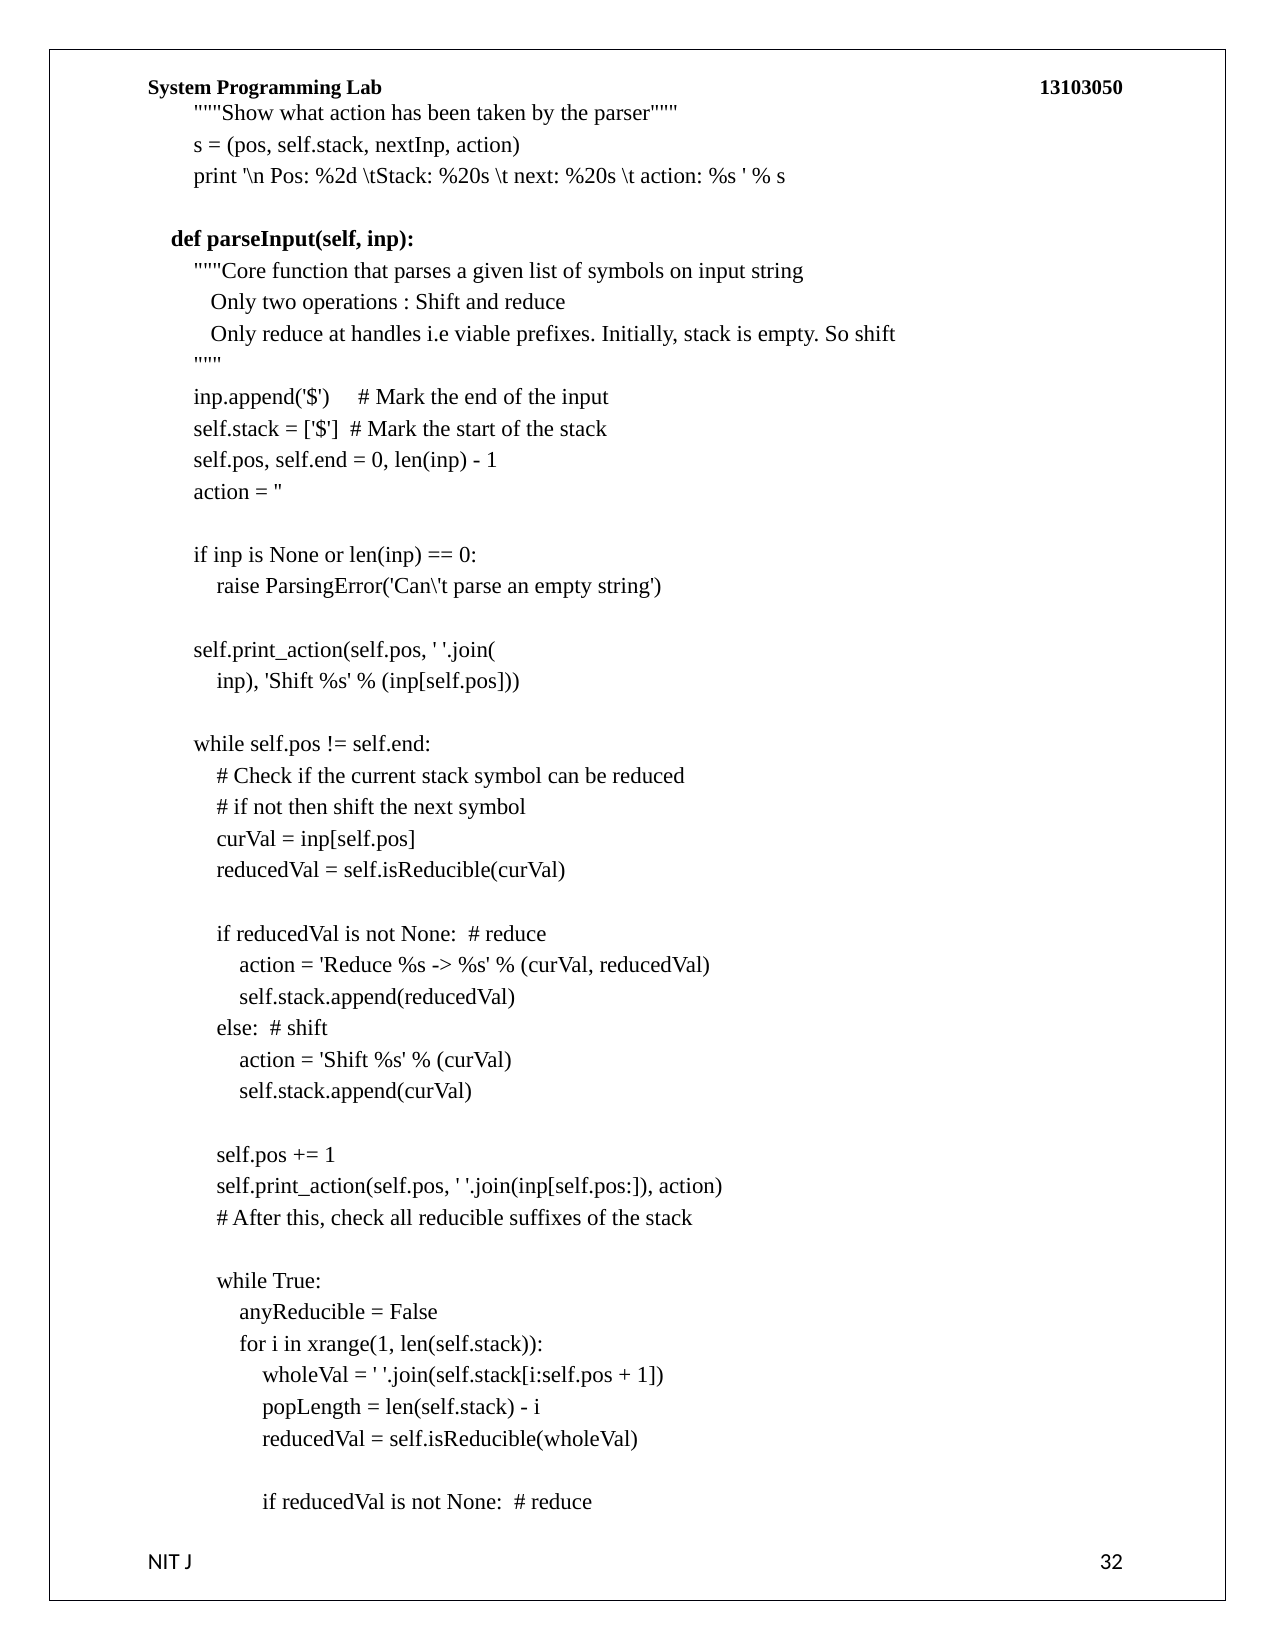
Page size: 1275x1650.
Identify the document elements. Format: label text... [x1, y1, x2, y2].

text """Show what action has been taken by the parser""" [148, 99, 1169, 125]
text for i in xrange(1, len(self.stack)): [148, 1330, 1169, 1356]
text action = 'Reduce %s -> %s' % (curVal, reducedVal) [148, 951, 1169, 978]
text s = (pos, self.stack, nextInp, action) [148, 131, 1169, 157]
text while self.pos != self.end: [148, 730, 1169, 757]
text self.stack.append(curVal) [148, 1077, 1169, 1104]
text self.print_action(self.pos, ' '.join(inp[self.pos:]), action) [148, 1172, 1169, 1198]
text # if not then shift the next symbol [148, 793, 1169, 820]
text """ [148, 352, 1169, 378]
text action = '' [148, 478, 1169, 504]
text print '\n Pos: %2d \tStack: %20s \t next: %20s \t action: %s ' % s [148, 162, 1169, 188]
text self.stack.append(reducedVal) [148, 983, 1169, 1009]
text anyReducible = False [148, 1298, 1169, 1325]
text raise ParsingError('Can\'t parse an empty string') [148, 572, 1169, 599]
text popLength = len(self.stack) - i [148, 1393, 1169, 1419]
text reducedVal = self.isReducible(curVal) [148, 857, 1169, 883]
text self.print_action(self.pos, ' '.join( [148, 636, 1169, 662]
text def parseInput(self, inp): [148, 225, 1169, 252]
text while True: [148, 1267, 1169, 1293]
text self.stack = ['$'] # Mark the start of the stack [148, 415, 1169, 441]
text if reducedVal is not None: # reduce [148, 920, 1169, 946]
text Only reduce at handles i.e viable prefixes. Initially, stack is empty. So shift [148, 320, 1169, 346]
text if inp is None or len(inp) == 0: [148, 541, 1169, 567]
text curVal = inp[self.pos] [148, 825, 1169, 851]
text action = 'Shift %s' % (curVal) [148, 1046, 1169, 1072]
text self.pos, self.end = 0, len(inp) - 1 [148, 446, 1169, 473]
text """Core function that parses a given list of symbols on input string [148, 257, 1169, 283]
text Only two operations : Shift and reduce [148, 288, 1169, 315]
text self.pos += 1 [148, 1141, 1169, 1167]
text reducedVal = self.isReducible(wholeVal) [148, 1425, 1169, 1451]
text wholeVal = ' '.join(self.stack[i:self.pos + 1]) [148, 1362, 1169, 1388]
text inp), 'Shift %s' % (inp[self.pos])) [148, 667, 1169, 693]
text inp.append('$') # Mark the end of the input [148, 383, 1169, 409]
text else: # shift [148, 1014, 1169, 1041]
text # Check if the current stack symbol can be reduced [148, 762, 1169, 788]
text if reducedVal is not None: # reduce [148, 1488, 1169, 1514]
text # After this, check all reducible suffixes of the stack [148, 1204, 1169, 1230]
